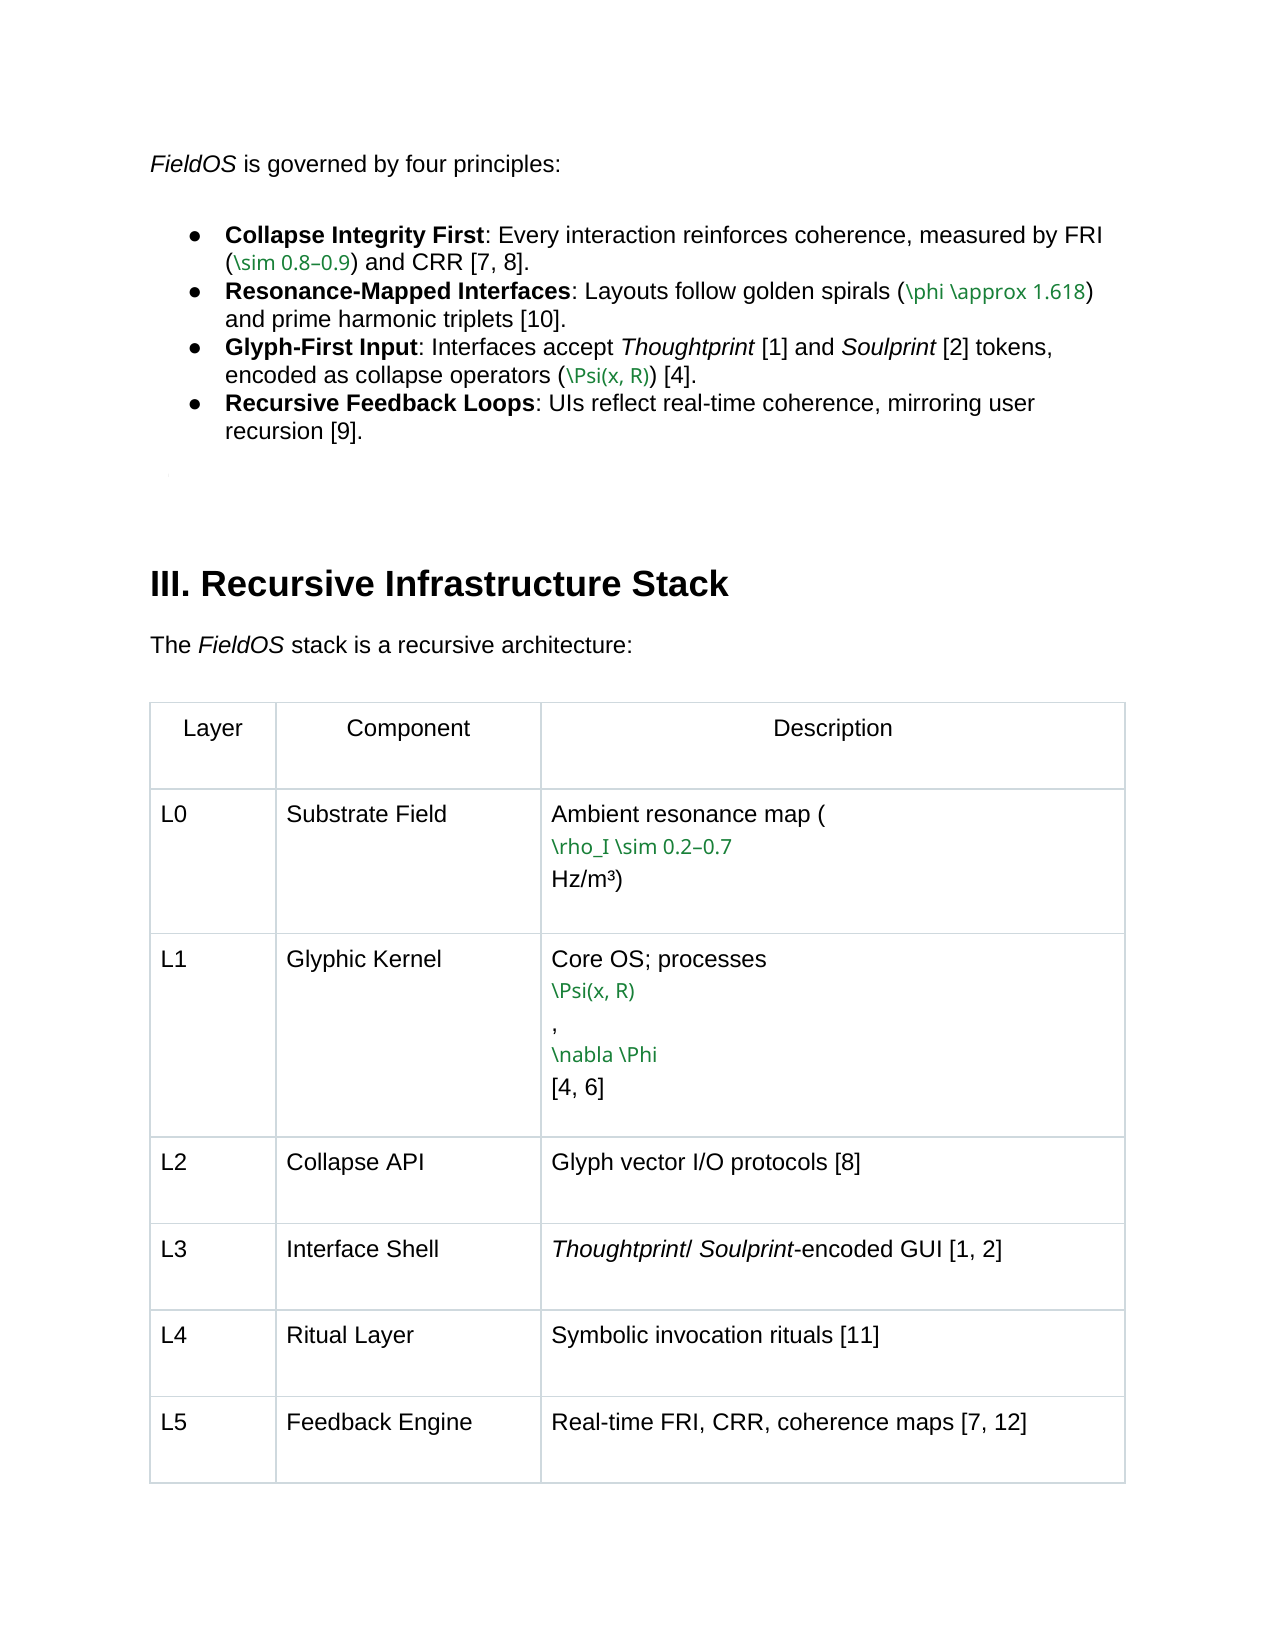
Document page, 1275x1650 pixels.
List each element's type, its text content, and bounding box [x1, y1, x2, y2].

table_cell Ambient resonance map ( \rho_I \sim 0.2–0.7 Hz/m³) [542, 790, 1124, 932]
table_cell L2 [151, 1138, 275, 1223]
table_cell Interface Shell [277, 1224, 540, 1309]
table_cell Real-time FRI, CRR, coherence maps [7, 12] [542, 1397, 1124, 1482]
table_cell Core OS; processes \Psi(x, R) , \nabla \Phi [4, 6] [542, 934, 1124, 1136]
table_cell L3 [151, 1224, 275, 1309]
list Glyph-First Input: Interfaces accept Thoughtprint [1] and Soulprint [2] tokens, encoded as collapse operators (\Psi(x, R)) [4]. [187, 333, 1125, 389]
table_cell L4 [151, 1311, 275, 1396]
table_cell L0 [151, 790, 275, 932]
table_header Description [542, 703, 1124, 788]
table_cell Substrate Field [277, 790, 540, 932]
table_cell Collapse API [277, 1138, 540, 1223]
list Recursive Feedback Loops: UIs reflect real-time coherence, mirroring user recursion [9]. [187, 389, 1125, 444]
table_cell Ritual Layer [277, 1311, 540, 1396]
table_cell Thoughtprint/ Soulprint-encoded GUI [1, 2] [542, 1224, 1124, 1309]
table_header Layer [151, 703, 275, 788]
text III. Recursive Infrastructure Stack [150, 562, 1125, 604]
text FieldOS is governed by four principles: [150, 150, 1125, 178]
table_cell Symbolic invocation rituals [11] [542, 1311, 1124, 1396]
table_cell L5 [151, 1397, 275, 1482]
text The FieldOS stack is a recursive architecture: [150, 631, 1125, 659]
table_cell Glyphic Kernel [277, 934, 540, 1136]
list Collapse Integrity First: Every interaction reinforces coherence, measured by FRI (\sim 0.8–0.9) and CRR [7, 8]. [187, 221, 1125, 277]
table_cell Feedback Engine [277, 1397, 540, 1482]
table_header Component [277, 703, 540, 788]
table_cell Glyph vector I/O protocols [8] [542, 1138, 1124, 1223]
list Resonance-Mapped Interfaces: Layouts follow golden spirals (\phi \approx 1.618) and prime harmonic triplets [10]. [187, 277, 1125, 333]
table_cell L1 [151, 934, 275, 1136]
